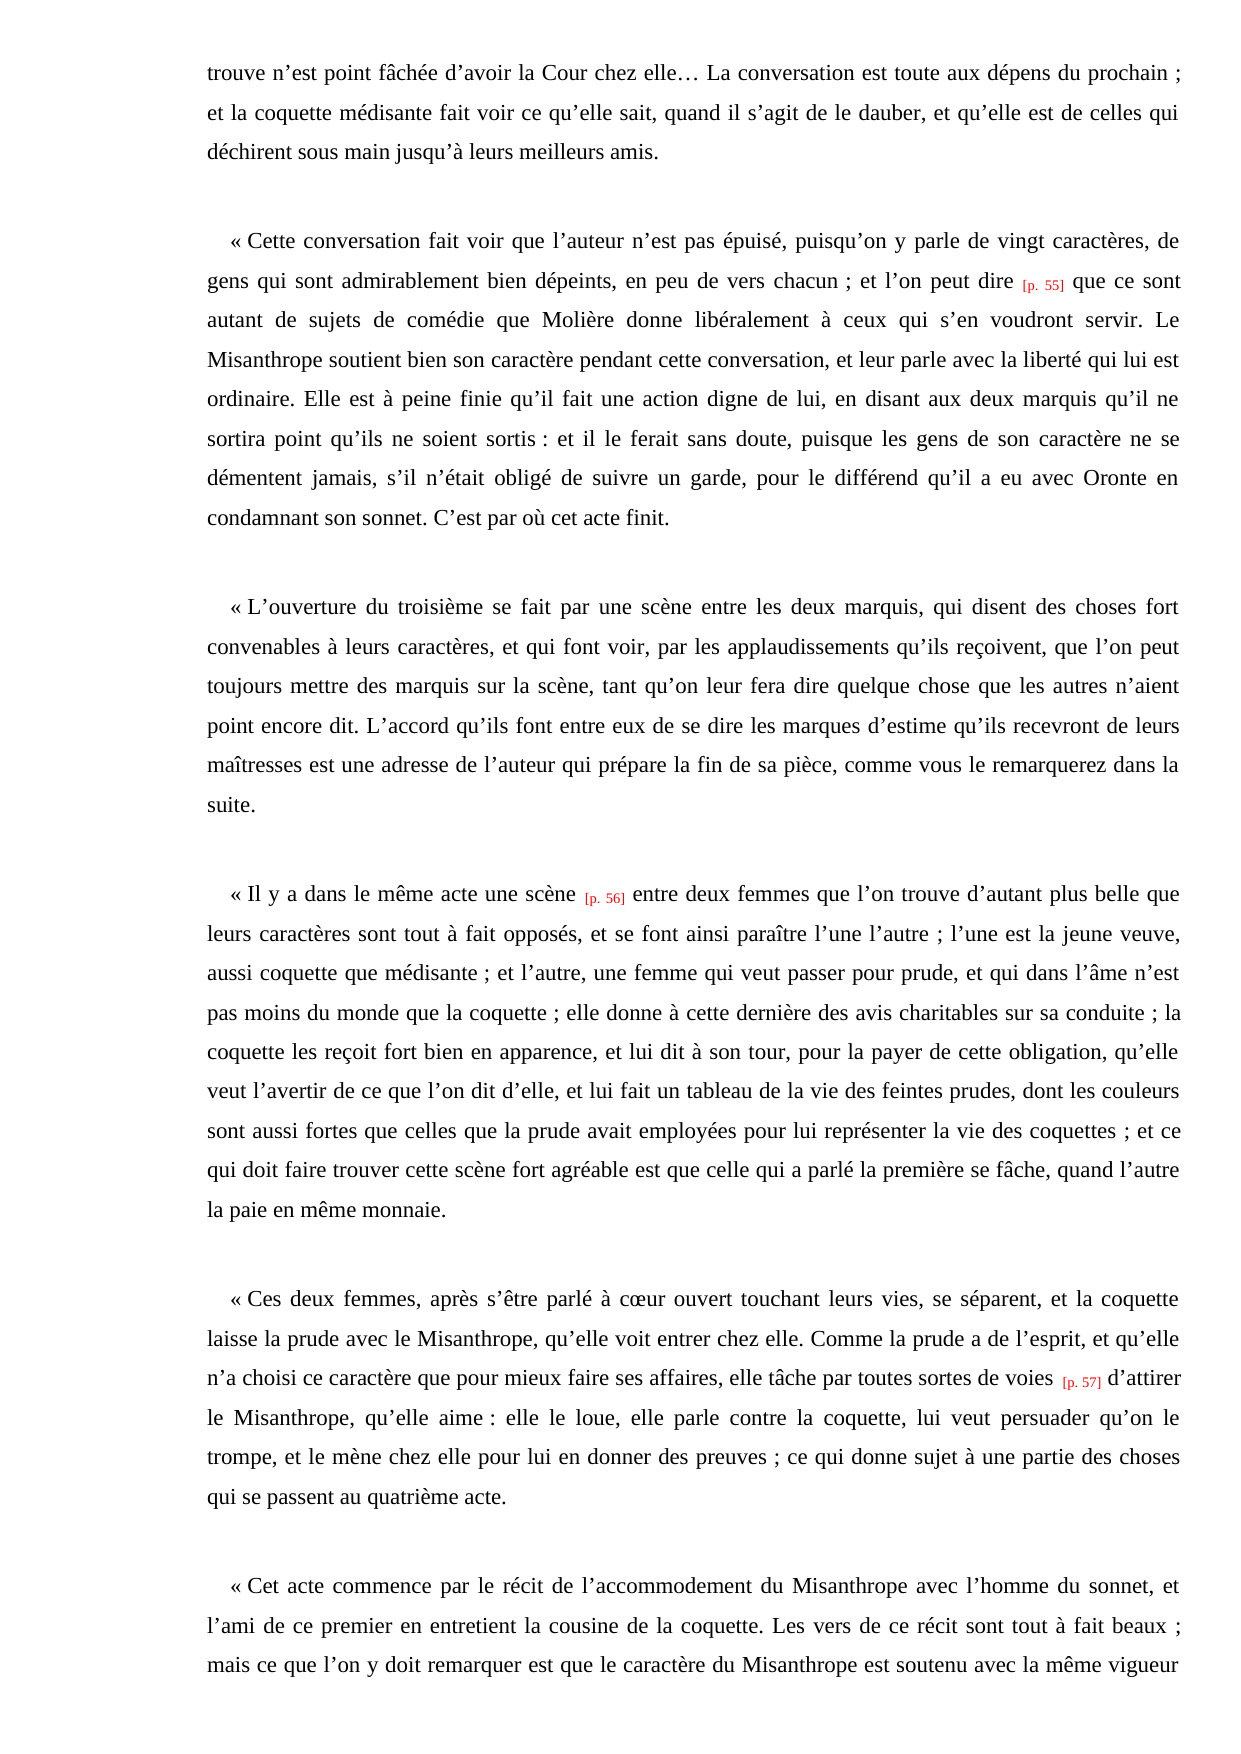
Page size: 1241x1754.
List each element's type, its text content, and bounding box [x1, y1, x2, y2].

text « L’ouverture du troisième se fait par une scène entre les deux marquis, qui disent des choses fort convenables à leurs caractères, et qui font voir, par les applaudissements qu’ils reçoivent, que l’on peut toujours mettre des marquis sur la scène, tant qu’on leur fera dire quelque chose que les autres n’aient point encore dit. L’accord qu’ils font entre eux de se dire les marques d’estime qu’ils recevront de leurs maîtresses est une adresse de l’auteur qui prépare la fin de sa pièce, comme vous le remarquerez dans la suite. [207, 593, 1181, 817]
text trouve n’est point fâchée d’avoir la Cour chez elle… La conversation est toute aux dépens du prochain ; et la coquette médisante fait voir ce qu’elle sait, quand il s’agit de le dauber, et qu’elle est de celles qui déchirent sous main jusqu’à leurs meilleurs amis. [207, 59, 1181, 164]
text « Cette conversation fait voir que l’auteur n’est pas épuisé, puisqu’on y parle de vingt caractères, de gens qui sont admirablement bien dépeints, en peu de vers chacun ; et l’on peut dire [p. 55] que ce sont autant de sujets de comédie que Molière donne libéralement à ceux qui s’en voudront servir. Le Misanthrope soutient bien son caractère pendant cette conversation, et leur parle avec la liberté qui lui est ordinaire. Elle est à peine finie qu’il fait une action digne de lui, en disant aux deux marquis qu’il ne sortira point qu’ils ne soient sortis : et il le ferait sans doute, puisque les gens de son caractère ne se démentent jamais, s’il n’était obligé de suivre un garde, pour le différend qu’il a eu avec Oronte en condamnant son sonnet. C’est par où cet acte finit. [207, 227, 1181, 530]
text « Il y a dans le même acte une scène [p. 56] entre deux femmes que l’on trouve d’autant plus belle que leurs caractères sont tout à fait opposés, et se font ainsi paraître l’une l’autre ; l’une est la jeune veuve, aussi coquette que médisante ; et l’autre, une femme qui veut passer pour prude, et qui dans l’âme n’est pas moins du monde que la coquette ; elle donne à cette dernière des avis charitables sur sa conduite ; la coquette les reçoit fort bien en apparence, et lui dit à son tour, pour la payer de cette obligation, qu’elle veut l’avertir de ce que l’on dit d’elle, et lui fait un tableau de la vie des feintes prudes, dont les couleurs sont aussi fortes que celles que la prude avait employées pour lui représenter la vie des coquettes ; et ce qui doit faire trouver cette scène fort agréable est que celle qui a parlé la première se fâche, quand l’autre la paie en même monnaie. [207, 880, 1181, 1222]
text « Cet acte commence par le récit de l’accommodement du Misanthrope avec l’homme du sonnet, et l’ami de ce premier en entretient la cousine de la coquette. Les vers de ce récit sont tout à fait beaux ; mais ce que l’on y doit remarquer est que le caractère du Misanthrope est soutenu avec la même vigueur [207, 1572, 1181, 1678]
text « Ces deux femmes, après s’être parlé à cœur ouvert touchant leurs vies, se séparent, et la coquette laisse la prude avec le Misanthrope, qu’elle voit entrer chez elle. Comme la prude a de l’esprit, et qu’elle n’a choisi ce caractère que pour mieux faire ses affaires, elle tâche par toutes sortes de voies [p. 57] d’attirer le Misanthrope, qu’elle aime : elle le loue, elle parle contre la coquette, lui veut persuader qu’on le trompe, et le mène chez elle pour lui en donner des preuves ; ce qui donne sujet à une partie des choses qui se passent au quatrième acte. [207, 1286, 1181, 1509]
